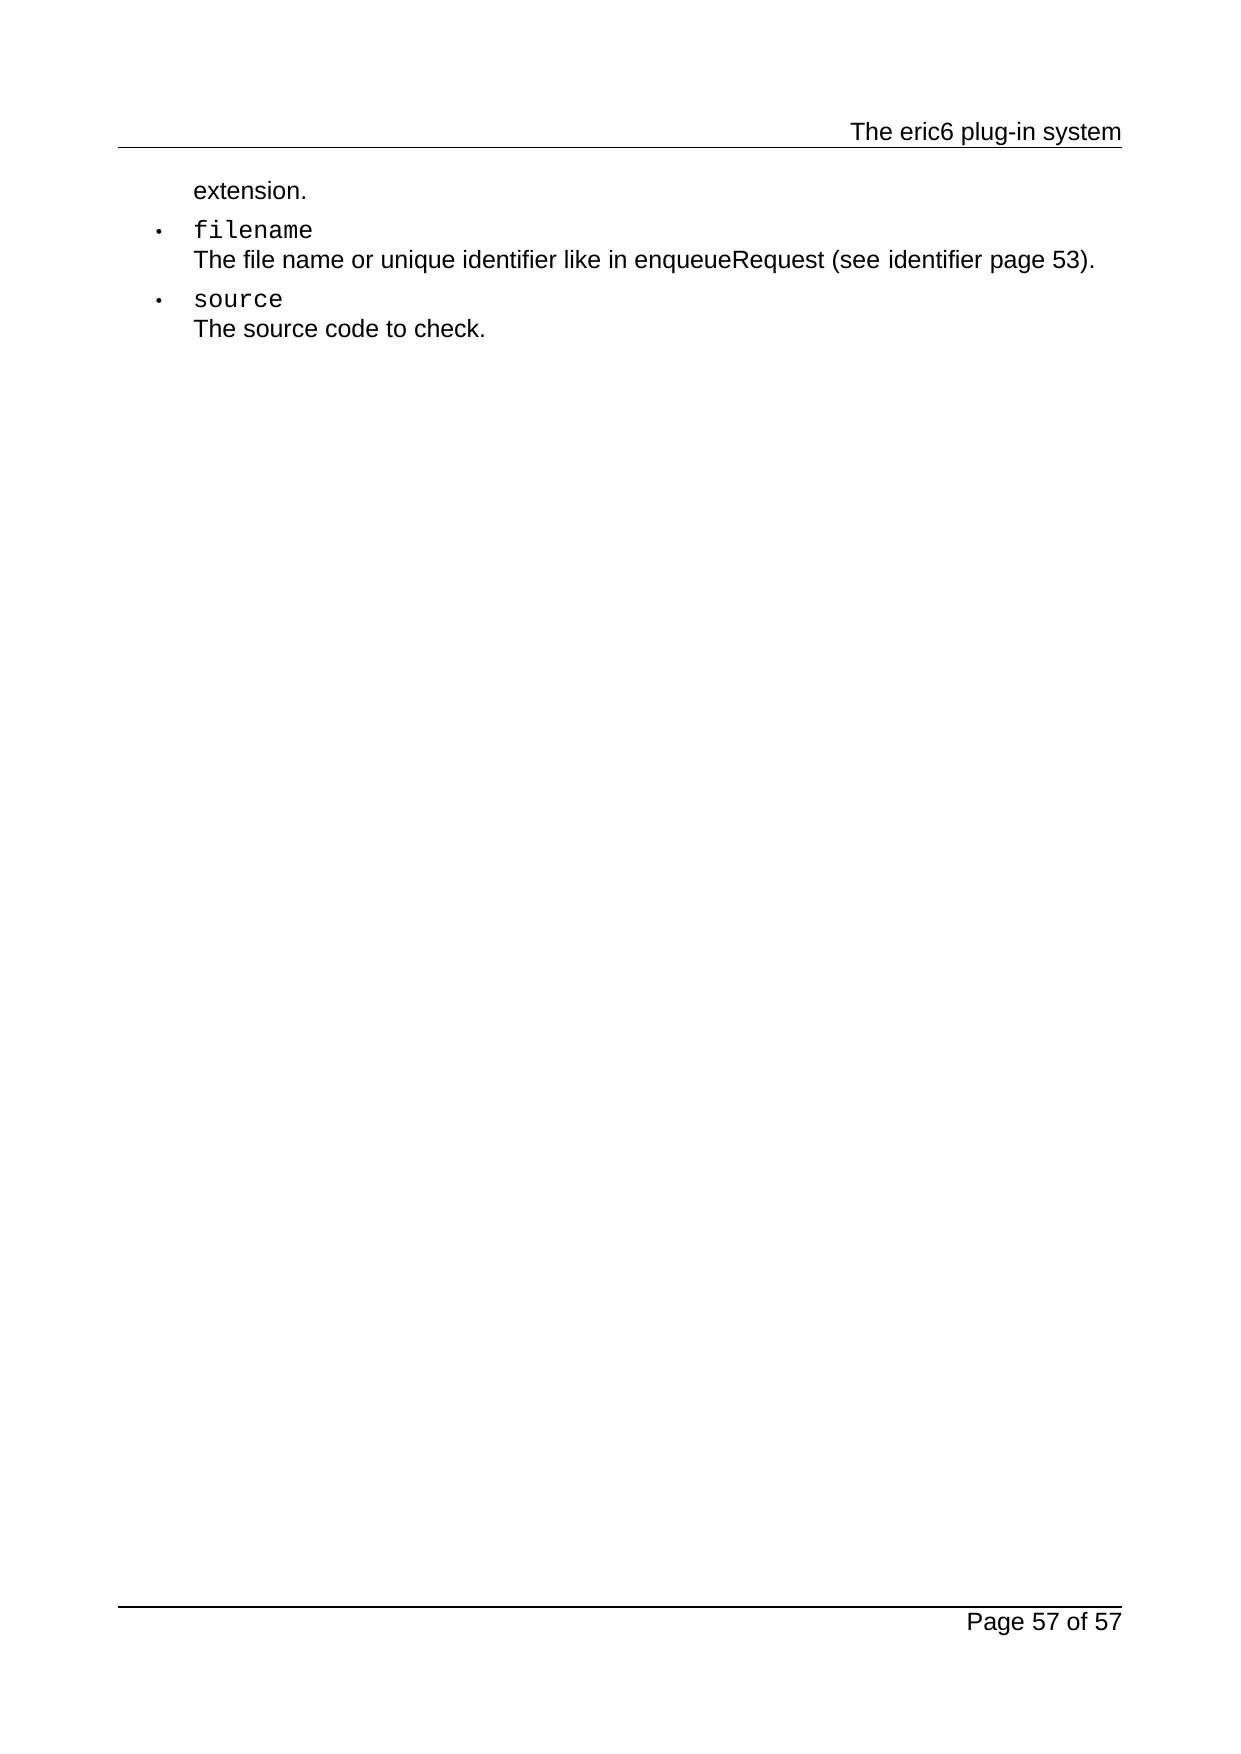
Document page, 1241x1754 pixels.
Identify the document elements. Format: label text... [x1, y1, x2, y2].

list extension. [156, 177, 1122, 205]
list filename The file name or unique identifier like in enqueueRequest (see identifier page 51). [156, 217, 1122, 274]
list source The source code to check. [156, 286, 1122, 342]
